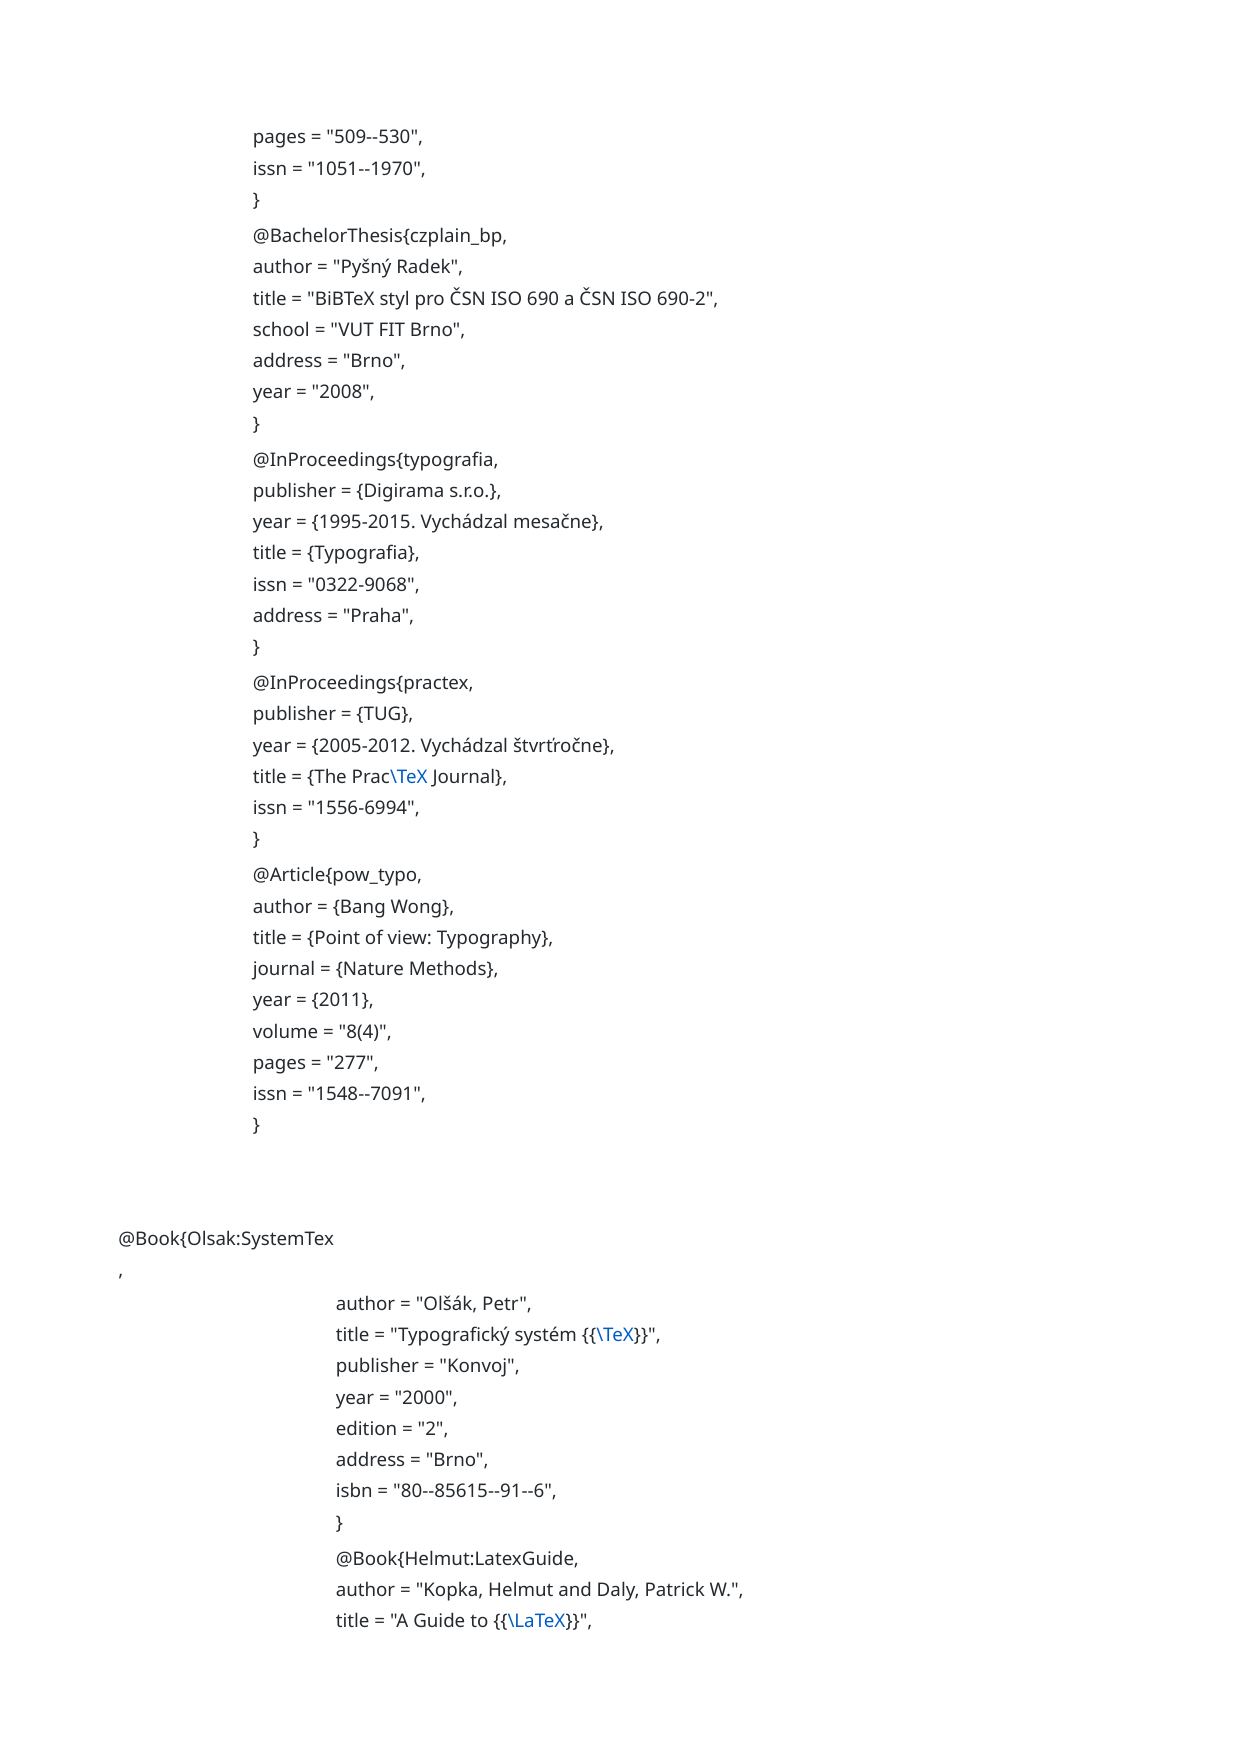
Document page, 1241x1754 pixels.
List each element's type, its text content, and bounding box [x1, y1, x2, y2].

table_cell author = "Kopka, Helmut and Daly, Patrick W.", [336, 1571, 1122, 1602]
table_cell [118, 1441, 336, 1472]
table_cell [118, 1602, 336, 1633]
table_cell year = "2008", [253, 373, 1122, 404]
table_cell [118, 217, 253, 248]
table_cell [118, 1378, 336, 1409]
table_cell [118, 1137, 253, 1142]
table_cell pages = "509--530", [253, 118, 1122, 149]
table_cell [118, 1535, 336, 1539]
table_cell [253, 1156, 1122, 1167]
table_cell [118, 1152, 253, 1156]
table_cell edition = "2", [336, 1410, 1122, 1441]
table_cell } [253, 1106, 1122, 1137]
table_cell [118, 789, 253, 820]
table_cell [118, 279, 253, 310]
table_cell issn = "1051--1970", [253, 149, 1122, 181]
table_cell [118, 856, 253, 887]
table_cell author = "Pyšný Radek", [253, 248, 1122, 279]
table_cell @InProceedings{practex, [253, 664, 1122, 695]
table_cell [118, 758, 253, 789]
table_cell pages = "277", [253, 1044, 1122, 1075]
table_cell publisher = "Konvoj", [336, 1347, 1122, 1378]
table_cell [118, 1503, 336, 1534]
table_cell [336, 1535, 1122, 1539]
table_cell [253, 1147, 1122, 1152]
table_cell [118, 851, 253, 856]
table_cell [253, 851, 1122, 856]
table_cell [253, 435, 1122, 440]
table_cell } [253, 628, 1122, 659]
table_cell } [336, 1503, 1122, 1534]
table_cell title = "BiBTeX styl pro ČSN ISO 690 a ČSN ISO 690-2", [253, 279, 1122, 310]
table_cell [118, 596, 253, 628]
table_cell title = {Point of view: Typography}, [253, 919, 1122, 950]
table_cell [118, 149, 253, 181]
table_cell title = {Typografia}, [253, 534, 1122, 565]
table_cell [118, 534, 253, 565]
table_cell school = "VUT FIT Brno", [253, 310, 1122, 342]
table_cell address = "Brno", [253, 342, 1122, 373]
table_cell publisher = {TUG}, [253, 695, 1122, 726]
table_cell title = "A Guide to {{\LaTeX}}", [336, 1602, 1122, 1633]
table_cell [118, 181, 253, 212]
table_cell [118, 659, 253, 664]
table_cell } [253, 820, 1122, 851]
table_cell [118, 1142, 253, 1147]
table_cell [118, 471, 253, 503]
table_cell [118, 435, 253, 440]
table_cell [118, 1044, 253, 1075]
table_cell isbn = "80--85615--91--6", [336, 1472, 1122, 1503]
table_cell [118, 1106, 253, 1137]
table_cell [118, 1347, 336, 1378]
table_cell year = {1995-2015. Vychádzal mesačne}, [253, 503, 1122, 534]
table_cell year = {2011}, [253, 981, 1122, 1012]
table_cell [253, 1152, 1122, 1156]
table_header @Book{Olsak:SystemTex, [118, 1216, 336, 1284]
table_cell year = "2000", [336, 1378, 1122, 1409]
table_cell [118, 1156, 253, 1167]
table_cell volume = "8(4)", [253, 1012, 1122, 1043]
table_cell [118, 1285, 336, 1316]
table_cell @BachelorThesis{czplain_bp, [253, 217, 1122, 248]
table_cell @Article{pow_typo, [253, 856, 1122, 887]
table_cell @Book{Helmut:LatexGuide, [336, 1539, 1122, 1571]
table_cell address = "Praha", [253, 596, 1122, 628]
table_cell [118, 919, 253, 950]
table_cell [118, 248, 253, 279]
table_cell [118, 1539, 336, 1571]
table_cell } [253, 181, 1122, 212]
table_cell [118, 1075, 253, 1106]
table_cell author = {Bang Wong}, [253, 887, 1122, 918]
table_cell [118, 695, 253, 726]
table_cell publisher = {Digirama s.r.o.}, [253, 471, 1122, 503]
table_cell [118, 404, 253, 435]
table_cell journal = {Nature Methods}, [253, 950, 1122, 981]
table_cell [118, 887, 253, 918]
table_cell [118, 1410, 336, 1441]
table_cell [253, 1137, 1122, 1142]
table_cell [118, 310, 253, 342]
table_cell [118, 1147, 253, 1152]
table_cell [118, 726, 253, 757]
table_cell [118, 950, 253, 981]
table_cell issn = "1556-6994", [253, 789, 1122, 820]
table_cell [118, 981, 253, 1012]
table_cell @InProceedings{typografia, [253, 440, 1122, 471]
table_cell [118, 820, 253, 851]
table_cell [118, 1012, 253, 1043]
table_cell [118, 1472, 336, 1503]
table_cell issn = "0322-9068", [253, 565, 1122, 596]
table_cell [118, 1571, 336, 1602]
table_cell [118, 118, 253, 149]
table_cell [118, 212, 253, 217]
table_cell [253, 659, 1122, 664]
table_cell [118, 342, 253, 373]
table_header [336, 1216, 1122, 1284]
table_cell [118, 565, 253, 596]
table_cell [118, 373, 253, 404]
table_cell year = {2005-2012. Vychádzal štvrťročne}, [253, 726, 1122, 757]
table_cell [118, 1316, 336, 1347]
table_cell title = {The Prac\TeX Journal}, [253, 758, 1122, 789]
table_cell } [253, 404, 1122, 435]
table_cell author = "Olšák, Petr", [336, 1285, 1122, 1316]
table_cell title = "Typografický systém {{\TeX}}", [336, 1316, 1122, 1347]
table_cell [253, 212, 1122, 217]
table_cell issn = "1548--7091", [253, 1075, 1122, 1106]
table_cell [253, 1142, 1122, 1147]
table_cell [118, 503, 253, 534]
table_cell address = "Brno", [336, 1441, 1122, 1472]
table_cell [118, 628, 253, 659]
table_cell [118, 664, 253, 695]
table_cell [118, 440, 253, 471]
